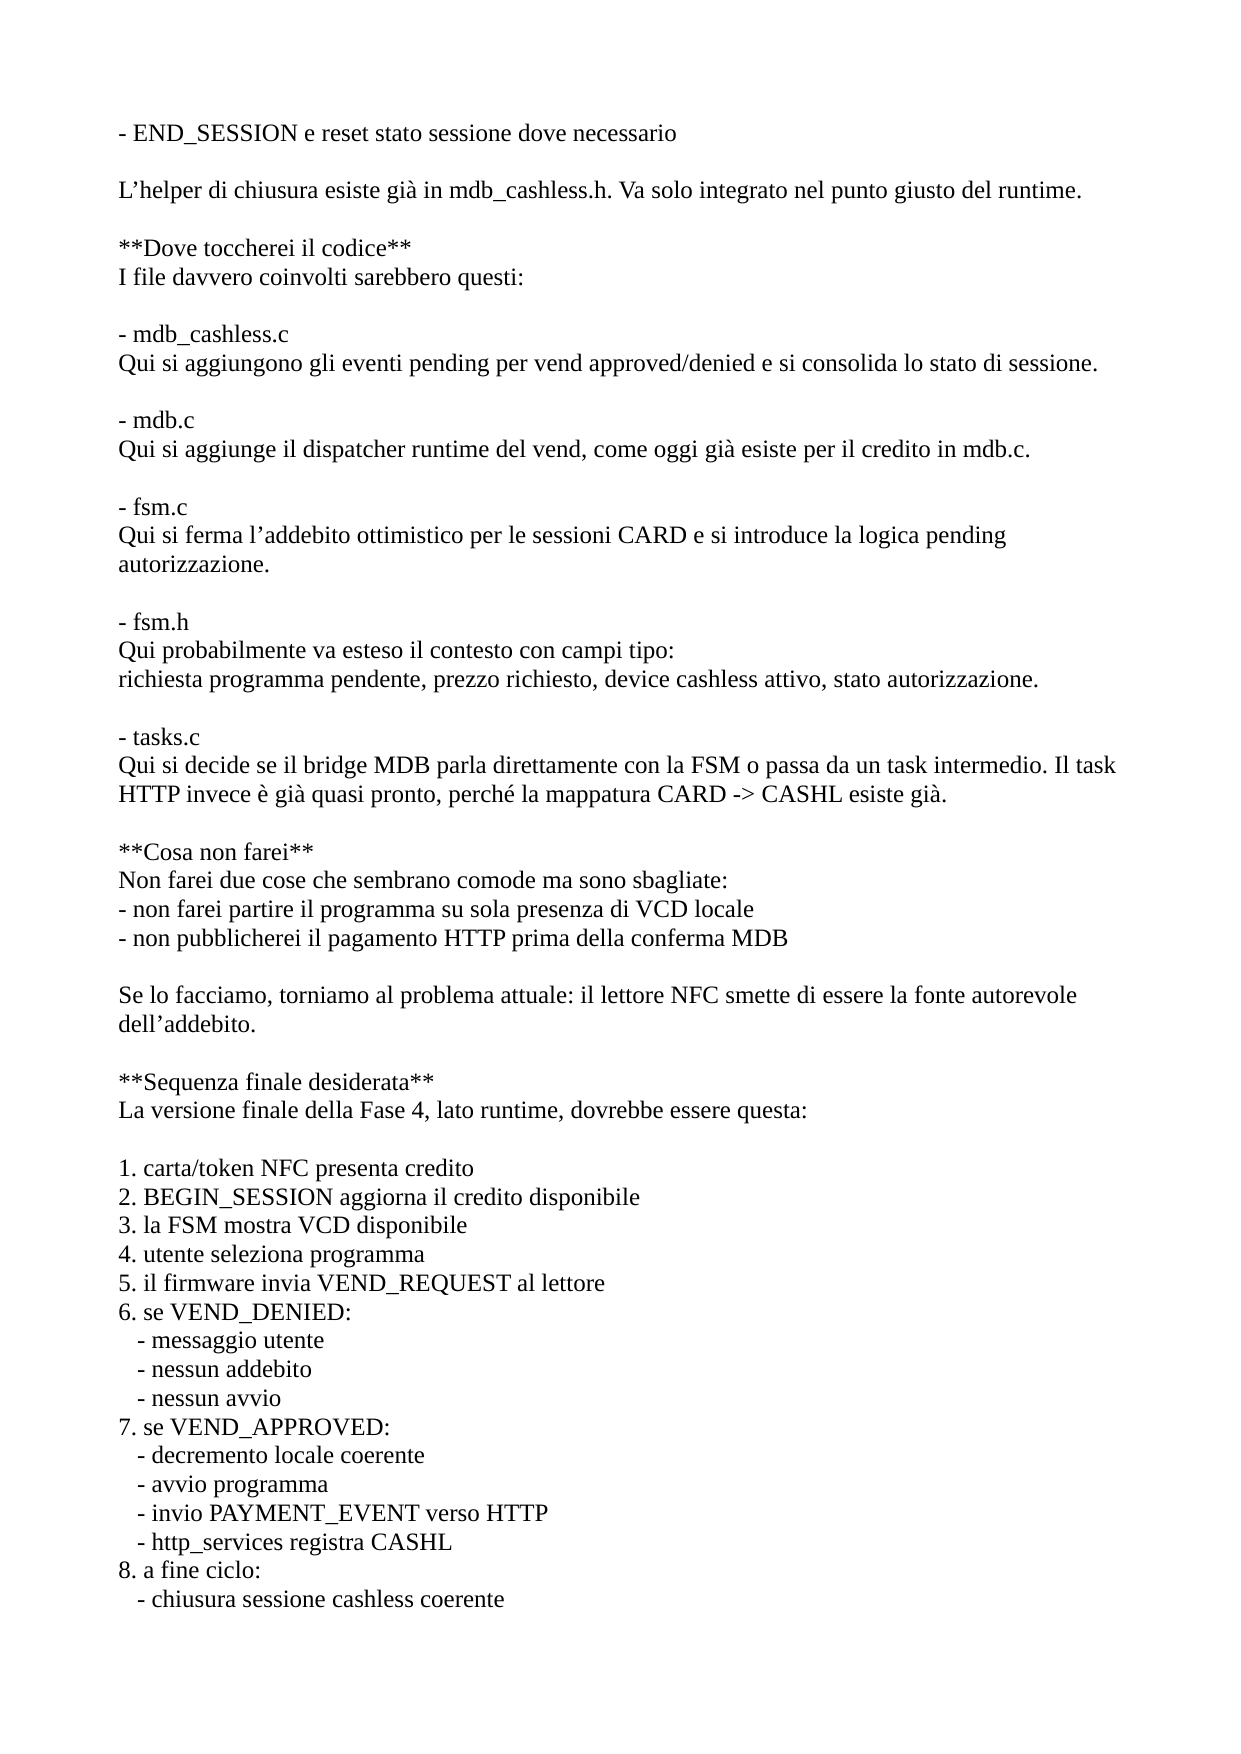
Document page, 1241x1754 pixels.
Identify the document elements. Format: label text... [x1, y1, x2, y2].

text - decremento locale coerente [118, 1441, 1122, 1469]
text - nessun addebito [118, 1354, 1122, 1383]
text - fsm.h [118, 607, 1122, 636]
text I file davvero coinvolti sarebbero questi: [118, 262, 1122, 291]
text - chiusura sessione cashless coerente [118, 1584, 1122, 1613]
text Qui si aggiungono gli eventi pending per vend approved/denied e si consolida lo stato di sessione. [118, 348, 1122, 377]
text - avvio programma [118, 1469, 1122, 1498]
text Qui si aggiunge il dispatcher runtime del vend, come oggi già esiste per il credito in mdb.c. [118, 434, 1122, 463]
text - invio PAYMENT_EVENT verso HTTP [118, 1498, 1122, 1527]
text - mdb.c [118, 406, 1122, 434]
text 4. utente seleziona programma [118, 1239, 1122, 1268]
text La versione finale della Fase 4, lato runtime, dovrebbe essere questa: [118, 1096, 1122, 1124]
text - nessun avvio [118, 1383, 1122, 1412]
text - fsm.c [118, 492, 1122, 521]
text Qui si ferma l’addebito ottimistico per le sessioni CARD e si introduce la logica pending autorizzazione. [118, 521, 1122, 578]
text 3. la FSM mostra VCD disponibile [118, 1211, 1122, 1239]
text 2. BEGIN_SESSION aggiorna il credito disponibile [118, 1182, 1122, 1211]
text 7. se VEND_APPROVED: [118, 1412, 1122, 1441]
text richiesta programma pendente, prezzo richiesto, device cashless attivo, stato autorizzazione. [118, 664, 1122, 693]
text - tasks.c [118, 722, 1122, 751]
text - messaggio utente [118, 1326, 1122, 1354]
text Se lo facciamo, torniamo al problema attuale: il lettore NFC smette di essere la fonte autorevole dell’addebito. [118, 981, 1122, 1038]
text Non farei due cose che sembrano comode ma sono sbagliate: [118, 866, 1122, 894]
text - http_services registra CASHL [118, 1527, 1122, 1556]
text 1. carta/token NFC presenta credito [118, 1153, 1122, 1182]
text - non farei partire il programma su sola presenza di VCD locale [118, 894, 1122, 923]
text - END_SESSION e reset stato sessione dove necessario [118, 118, 1122, 147]
text L’helper di chiusura esiste già in mdb_cashless.h. Va solo integrato nel punto giusto del runtime. [118, 176, 1122, 204]
text 6. se VEND_DENIED: [118, 1297, 1122, 1326]
text Qui probabilmente va esteso il contesto con campi tipo: [118, 636, 1122, 664]
text **Dove toccherei il codice** [118, 233, 1122, 262]
text **Sequenza finale desiderata** [118, 1067, 1122, 1096]
text - mdb_cashless.c [118, 319, 1122, 348]
text 5. il firmware invia VEND_REQUEST al lettore [118, 1268, 1122, 1297]
text 8. a fine ciclo: [118, 1556, 1122, 1584]
text - non pubblicherei il pagamento HTTP prima della conferma MDB [118, 923, 1122, 952]
text Qui si decide se il bridge MDB parla direttamente con la FSM o passa da un task intermedio. Il task HTTP invece è già quasi pronto, perché la mappatura CARD -> CASHL esiste già. [118, 751, 1122, 808]
text **Cosa non farei** [118, 837, 1122, 866]
